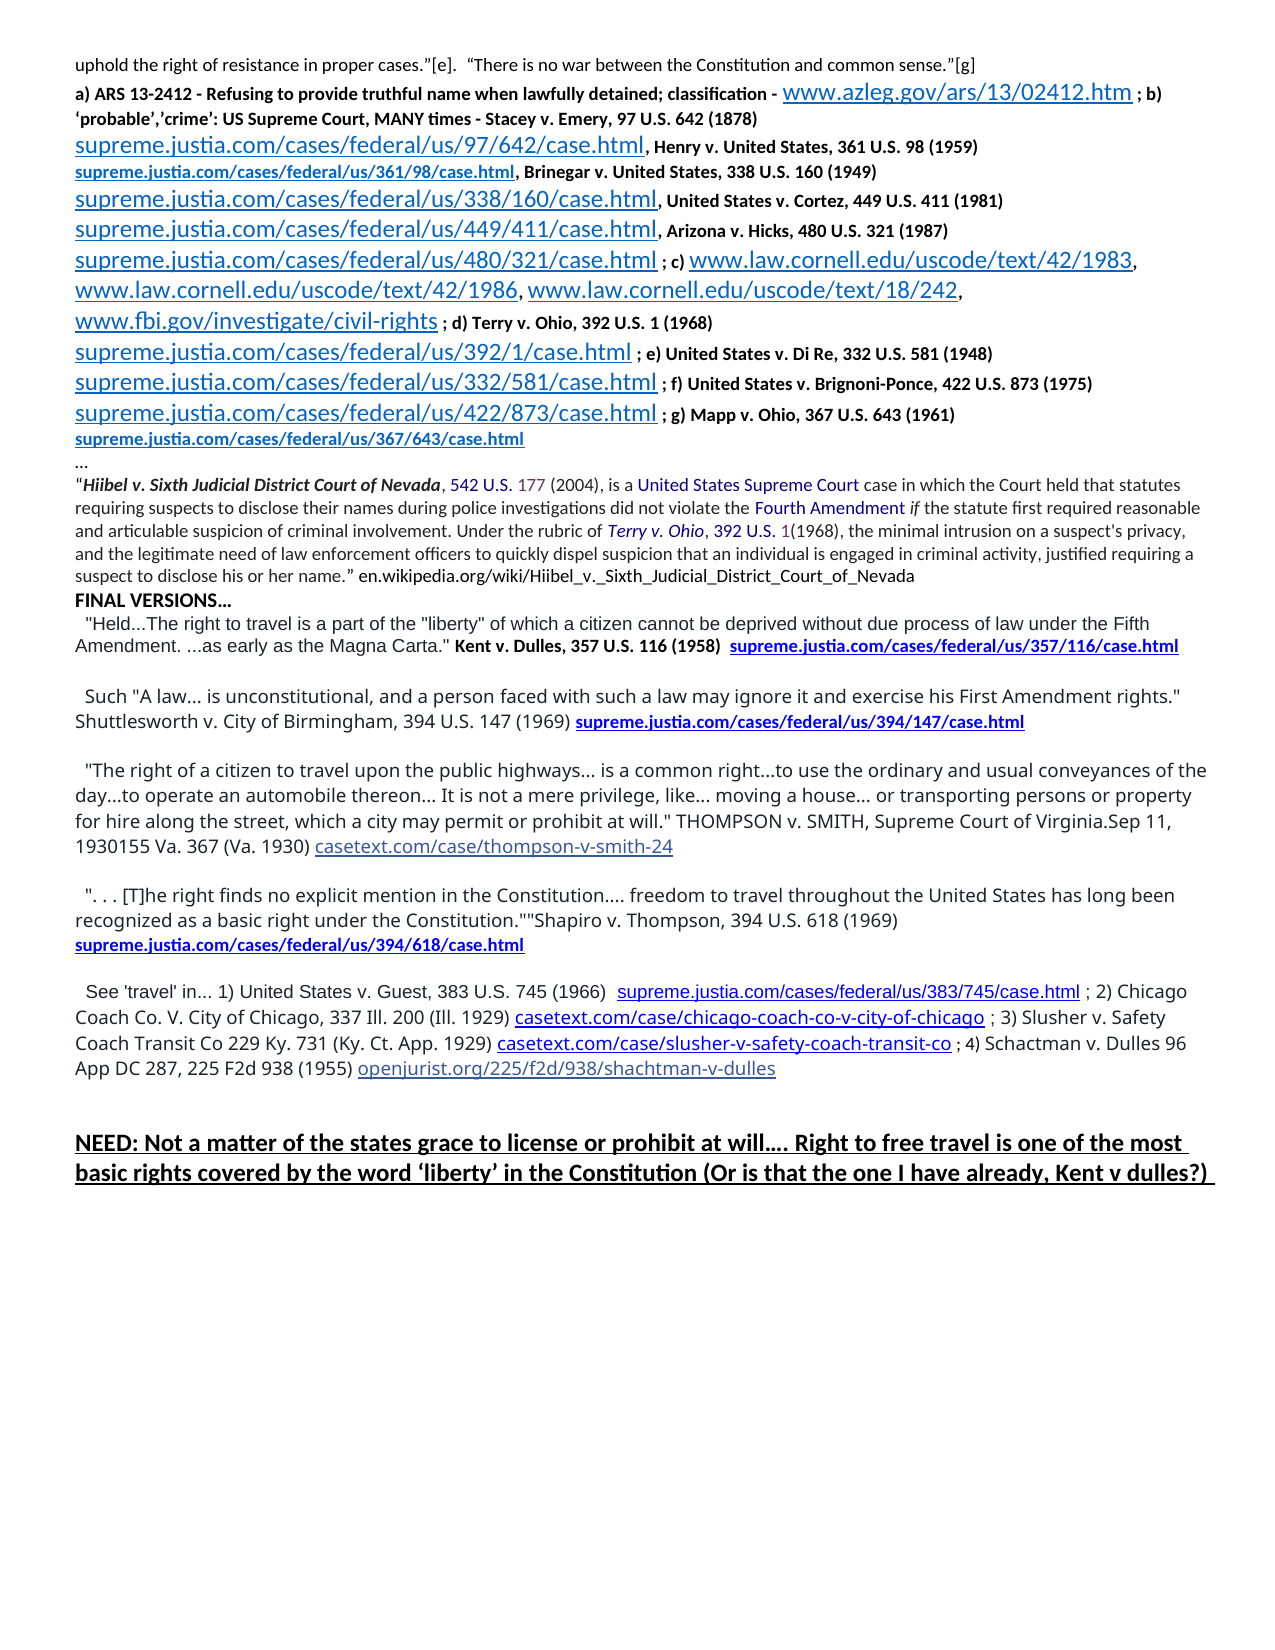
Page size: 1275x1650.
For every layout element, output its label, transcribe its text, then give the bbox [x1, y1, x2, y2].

text uphold the right of resistance in proper cases.”[e]. “There is no war between the Constitution and common sense.”[g] a) ARS 13-2412 - Refusing to provide truthful name when lawfully detained; classification - www.azleg.gov/ars/13/02412.htm ; b) ‘probable’,’crime’: US Supreme Court, MANY times - Stacey v. Emery, 97 U.S. 642 (1878) supreme.justia.com/cases/federal/us/97/642/case.html, Henry v. United States, 361 U.S. 98 (1959) supreme.justia.com/cases/federal/us/361/98/case.html, Brinegar v. United States, 338 U.S. 160 (1949) supreme.justia.com/cases/federal/us/338/160/case.html, United States v. Cortez, 449 U.S. 411 (1981) supreme.justia.com/cases/federal/us/449/411/case.html, Arizona v. Hicks, 480 U.S. 321 (1987) supreme.justia.com/cases/federal/us/480/321/case.html ; c) www.law.cornell.edu/uscode/text/42/1983, www.law.cornell.edu/uscode/text/42/1986, www.law.cornell.edu/uscode/text/18/242, www.fbi.gov/investigate/civil-rights ; d) Terry v. Ohio, 392 U.S. 1 (1968) supreme.justia.com/cases/federal/us/392/1/case.html ; e) United States v. Di Re, 332 U.S. 581 (1948) supreme.justia.com/cases/federal/us/332/581/case.html ; f) United States v. Brignoni-Ponce, 422 U.S. 873 (1975) supreme.justia.com/cases/federal/us/422/873/case.html ; g) Mapp v. Ohio, 367 U.S. 643 (1961) supreme.justia.com/cases/federal/us/367/643/case.html … “Hiibel v. Sixth Judicial District Court of Nevada, 542 U.S. 177 (2004), is a United States Supreme Court case in which the Court held that statutes requiring suspects to disclose their names during police investigations did not violate the Fourth Amendment if the statute first required reasonable and articulable suspicion of criminal involvement. Under the rubric of Terry v. Ohio, 392 U.S. 1(1968), the minimal intrusion on a suspect's privacy, and the legitimate need of law enforcement officers to quickly dispel suspicion that an individual is engaged in criminal activity, justified requiring a suspect to disclose his or her name.” en.wikipedia.org/wiki/Hiibel_v._Sixth_Judicial_District_Court_of_Nevada FINAL VERSIONS… "Held...The right to travel is a part of the "liberty" of which a citizen cannot be deprived without due process of law under the Fifth Amendment. ...as early as the Magna Carta." Kent v. Dulles, 357 U.S. 116 (1958) supreme.justia.com/cases/federal/us/357/116/case.html Such "A law... is unconstitutional, and a person faced with such a law may ignore it and exercise his First Amendment rights." Shuttlesworth v. City of Birmingham, 394 U.S. 147 (1969) supreme.justia.com/cases/federal/us/394/147/case.html "The right of a citizen to travel upon the public highways... is a common right...to use the ordinary and usual conveyances of the day...to operate an automobile thereon... It is not a mere privilege, like... moving a house... or transporting persons or property for hire along the street, which a city may permit or prohibit at will." THOMPSON v. SMITH, Supreme Court of Virginia.Sep 11, 1930155 Va. 367 (Va. 1930) casetext.com/case/thompson-v-smith-24 ". . . [T]he right finds no explicit mention in the Constitution.... freedom to travel throughout the United States has long been recognized as a basic right under the Constitution.""Shapiro v. Thompson, 394 U.S. 618 (1969) supreme.justia.com/cases/federal/us/394/618/case.html See 'travel' in... 1) United States v. Guest, 383 U.S. 745 (1966) supreme.justia.com/cases/federal/us/383/745/case.html ; 2) Chicago Coach Co. V. City of Chicago, 337 Ill. 200 (Ill. 1929) casetext.com/case/chicago-coach-co-v-city-of-chicago ; 3) Slusher v. Safety Coach Transit Co 229 Ky. 731 (Ky. Ct. App. 1929) casetext.com/case/slusher-v-safety-coach-transit-co ; 4) Schactman v. Dulles 96 App DC 287, 225 F2d 938 (1955) openjurist.org/225/f2d/938/shachtman-v-dulles NEED: Not a matter of the states grace to license or prohibit at will…. Right to free travel is one of the most basic rights covered by the word ‘liberty’ in the Constitution (Or is that the one I have already, Kent v dulles?) [75, 53, 1219, 1188]
